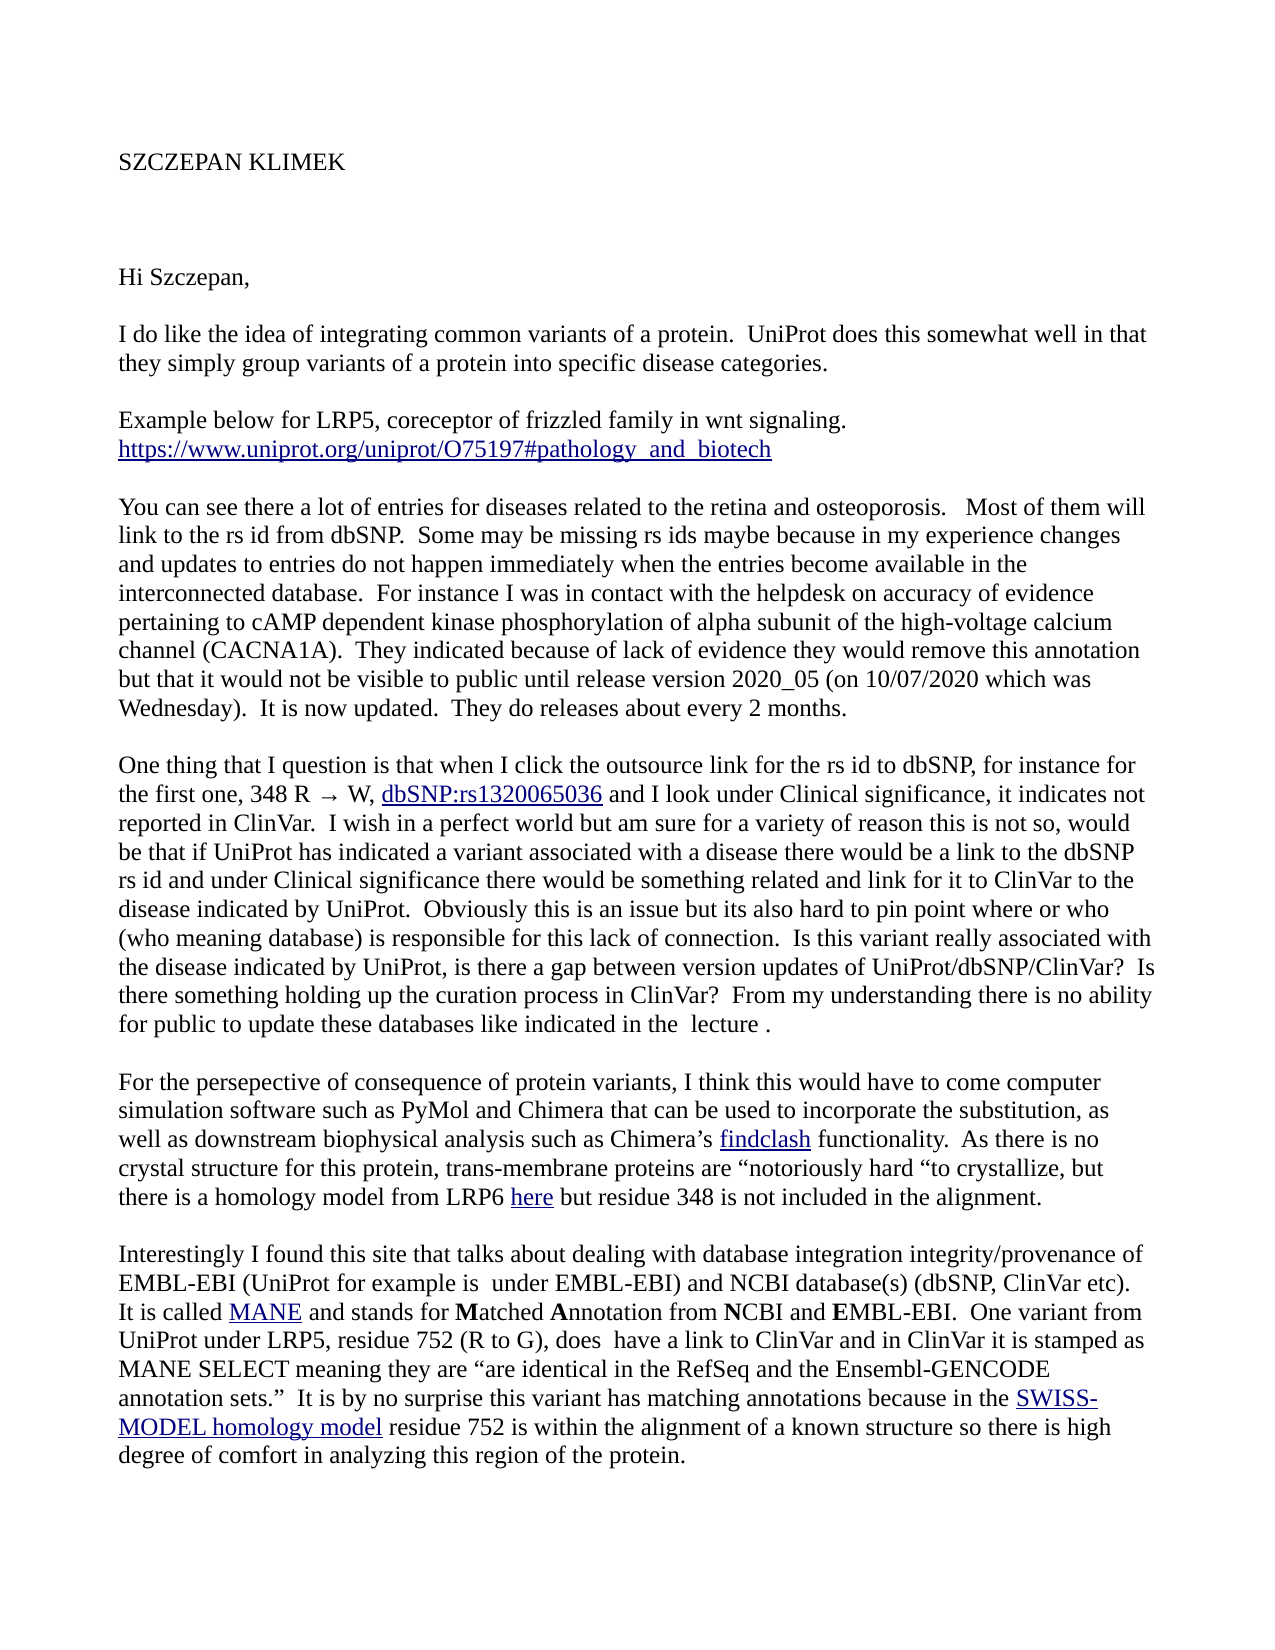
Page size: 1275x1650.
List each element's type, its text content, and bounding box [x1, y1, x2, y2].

text One thing that I question is that when I click the outsource link for the rs id to dbSNP, for instance for the first one, 348 R → W, dbSNP:rs1320065036 and I look under Clinical significance, it indicates not reported in ClinVar. I wish in a perfect world but am sure for a variety of reason this is not so, would be that if UniProt has indicated a variant associated with a disease there would be a link to the dbSNP rs id and under Clinical significance there would be something related and link for it to ClinVar to the disease indicated by UniProt. Obviously this is an issue but its also hard to pin point where or who (who meaning database) is responsible for this lack of connection. Is this variant really associated with the disease indicated by UniProt, is there a gap between version updates of UniProt/dbSNP/ClinVar? Is there something holding up the curation process in ClinVar? From my understanding there is no ability for public to update these databases like indicated in the lecture . [118, 751, 1157, 1038]
text SZCZEPAN KLIMEK [118, 147, 1157, 176]
text Hi Szczepan, [118, 262, 1157, 291]
text Interestingly I found this site that talks about dealing with database integration integrity/provenance of EMBL-EBI (UniProt for example is under EMBL-EBI) and NCBI database(s) (dbSNP, ClinVar etc). It is called MANE and stands for Matched Annotation from NCBI and EMBL-EBI. One variant from UniProt under LRP5, residue 752 (R to G), does have a link to ClinVar and in ClinVar it is stamped as MANE SELECT meaning they are “are identical in the RefSeq and the Ensembl-GENCODE annotation sets.” It is by no surprise this variant has matching annotations because in the SWISS-MODEL homology model residue 752 is within the alignment of a known structure so there is high degree of comfort in analyzing this region of the protein. [118, 1239, 1157, 1469]
text You can see there a lot of entries for diseases related to the retina and osteoporosis. Most of them will link to the rs id from dbSNP. Some may be missing rs ids maybe because in my experience changes and updates to entries do not happen immediately when the entries become available in the interconnected database. For instance I was in contact with the helpdesk on accuracy of evidence pertaining to cAMP dependent kinase phosphorylation of alpha subunit of the high-voltage calcium channel (CACNA1A). They indicated because of lack of evidence they would remove this annotation but that it would not be visible to public until release version 2020_05 (on 10/07/2020 which was Wednesday). It is now updated. They do releases about every 2 months. [118, 492, 1157, 722]
text I do like the idea of integrating common variants of a protein. UniProt does this somewhat well in that they simply group variants of a protein into specific disease categories. [118, 319, 1157, 377]
text For the persepective of consequence of protein variants, I think this would have to come computer simulation software such as PyMol and Chimera that can be used to incorporate the substitution, as well as downstream biophysical analysis such as Chimera’s findclash functionality. As there is no crystal structure for this protein, trans-membrane proteins are “notoriously hard “to crystallize, but there is a homology model from LRP6 here but residue 348 is not included in the alignment. [118, 1067, 1157, 1211]
text Example below for LRP5, coreceptor of frizzled family in wnt signaling. [118, 406, 1157, 434]
text https://www.uniprot.org/uniprot/O75197#pathology_and_biotech [118, 434, 1157, 463]
